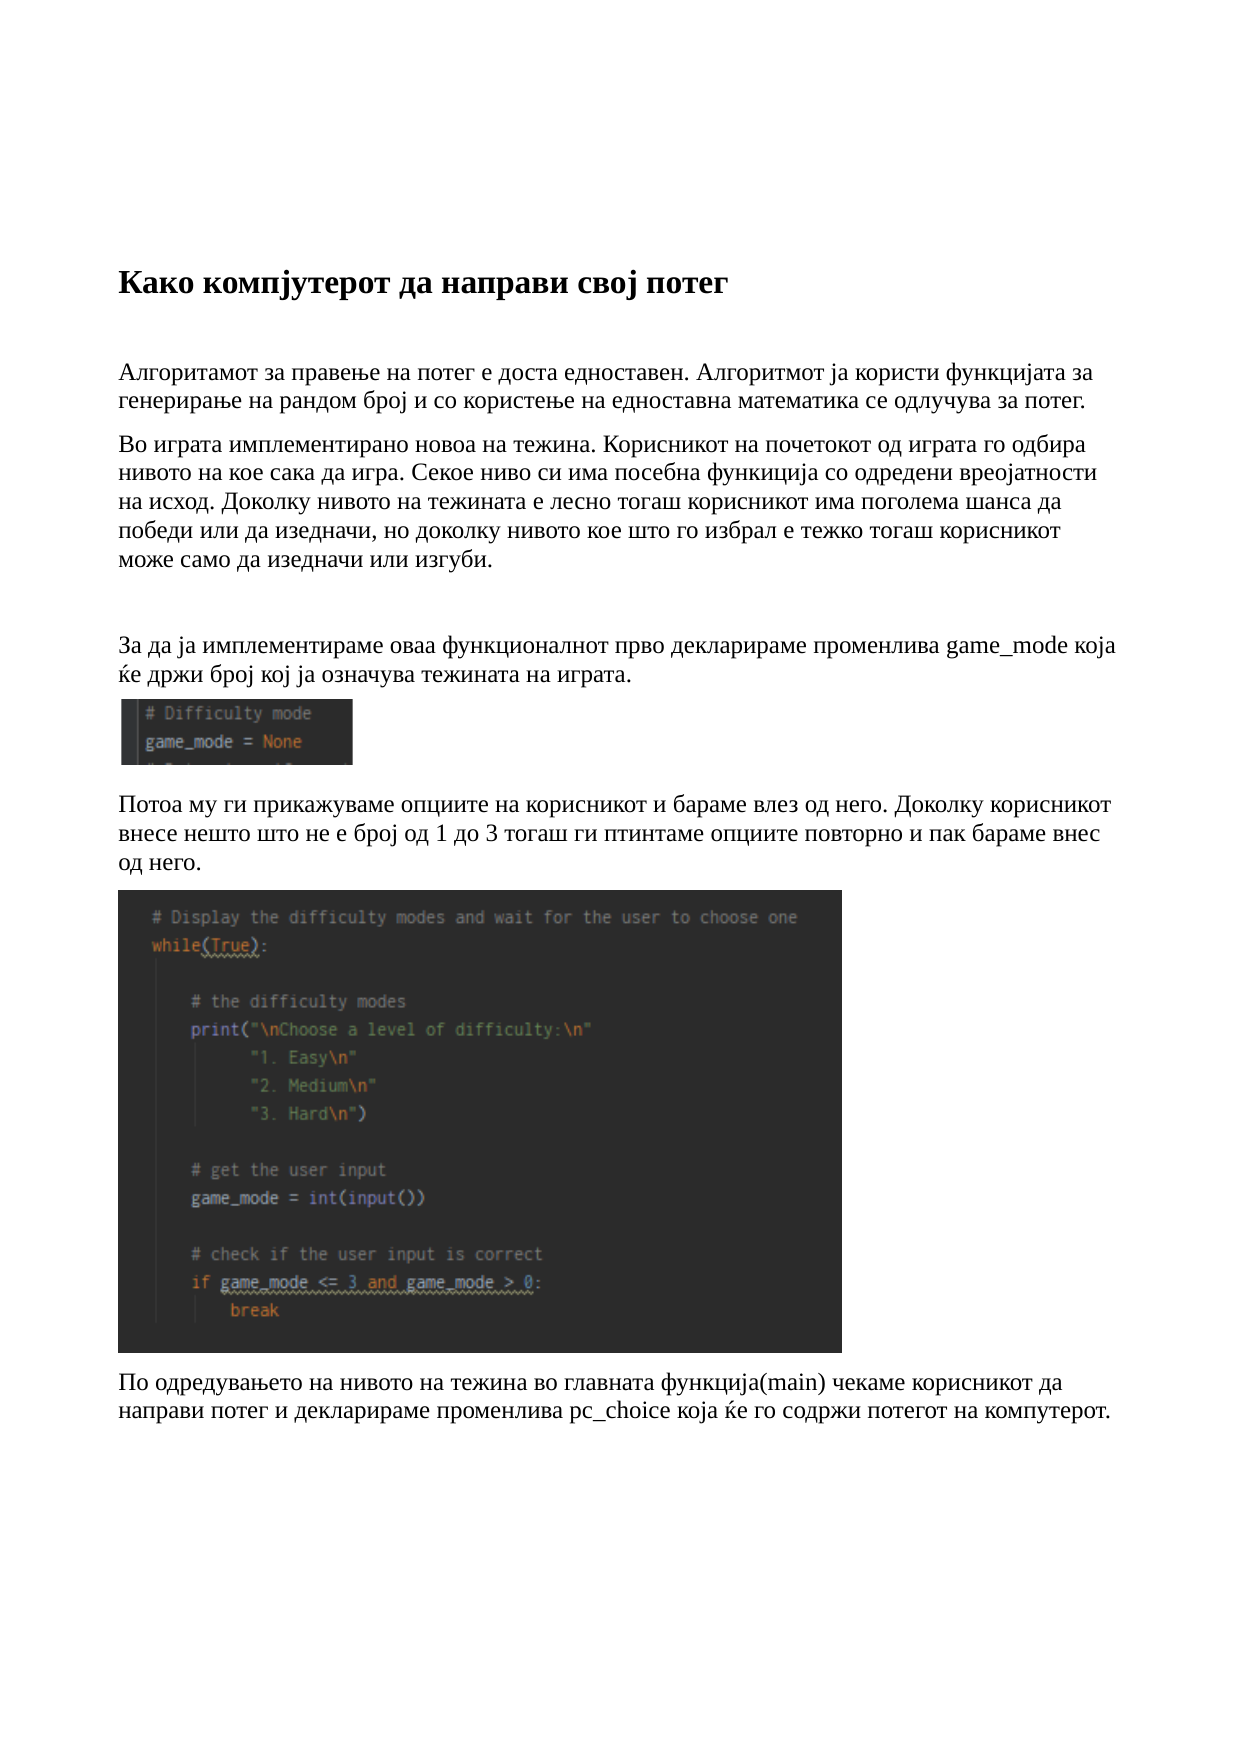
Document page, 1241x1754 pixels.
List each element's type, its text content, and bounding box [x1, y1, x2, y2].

subtitle Како компјутерот да направи свој потег [118, 262, 1122, 301]
text Потоа му ги прикажуваме опциите на корисникот и бараме влез од него. Доколку корисникот внесе нешто што не е број од 1 до 3 тогаш ги птинтаме опциите повторно и пак бараме внес од него. [118, 789, 1122, 875]
picture [118, 890, 842, 1353]
picture [121, 699, 353, 765]
text Алгоритамот за правење на потег е доста едноставен. Алгоритмот ја користи функцијата за генерирање на рандом број и со користење на едноставна математика се одлучува за потег. [118, 357, 1122, 414]
text По одредувањето на нивото на тежина во главната функција(main) чекаме корисникот да направи потег и декларираме променлива pc_choice која ќе го содржи потегот на компутерот. [118, 1367, 1122, 1424]
text За да ја имплементираме оваа функционалнот прво декларираме променлива game_mode која ќе држи број кој ја означува тежината на играта. [118, 630, 1122, 688]
text Во играта имплементирано новоа на тежина. Корисникот на почетокот од играта го одбира нивото на кое сака да игра. Секое ниво си има посебна функиција со одредени вреојатности на исход. Доколку нивото на тежината е лесно тогаш корисникот има поголема шанса да победи или да изедначи, но доколку нивото кое што го избрал е тежко тогаш корисникот може само да изедначи или изгуби. [118, 429, 1122, 572]
